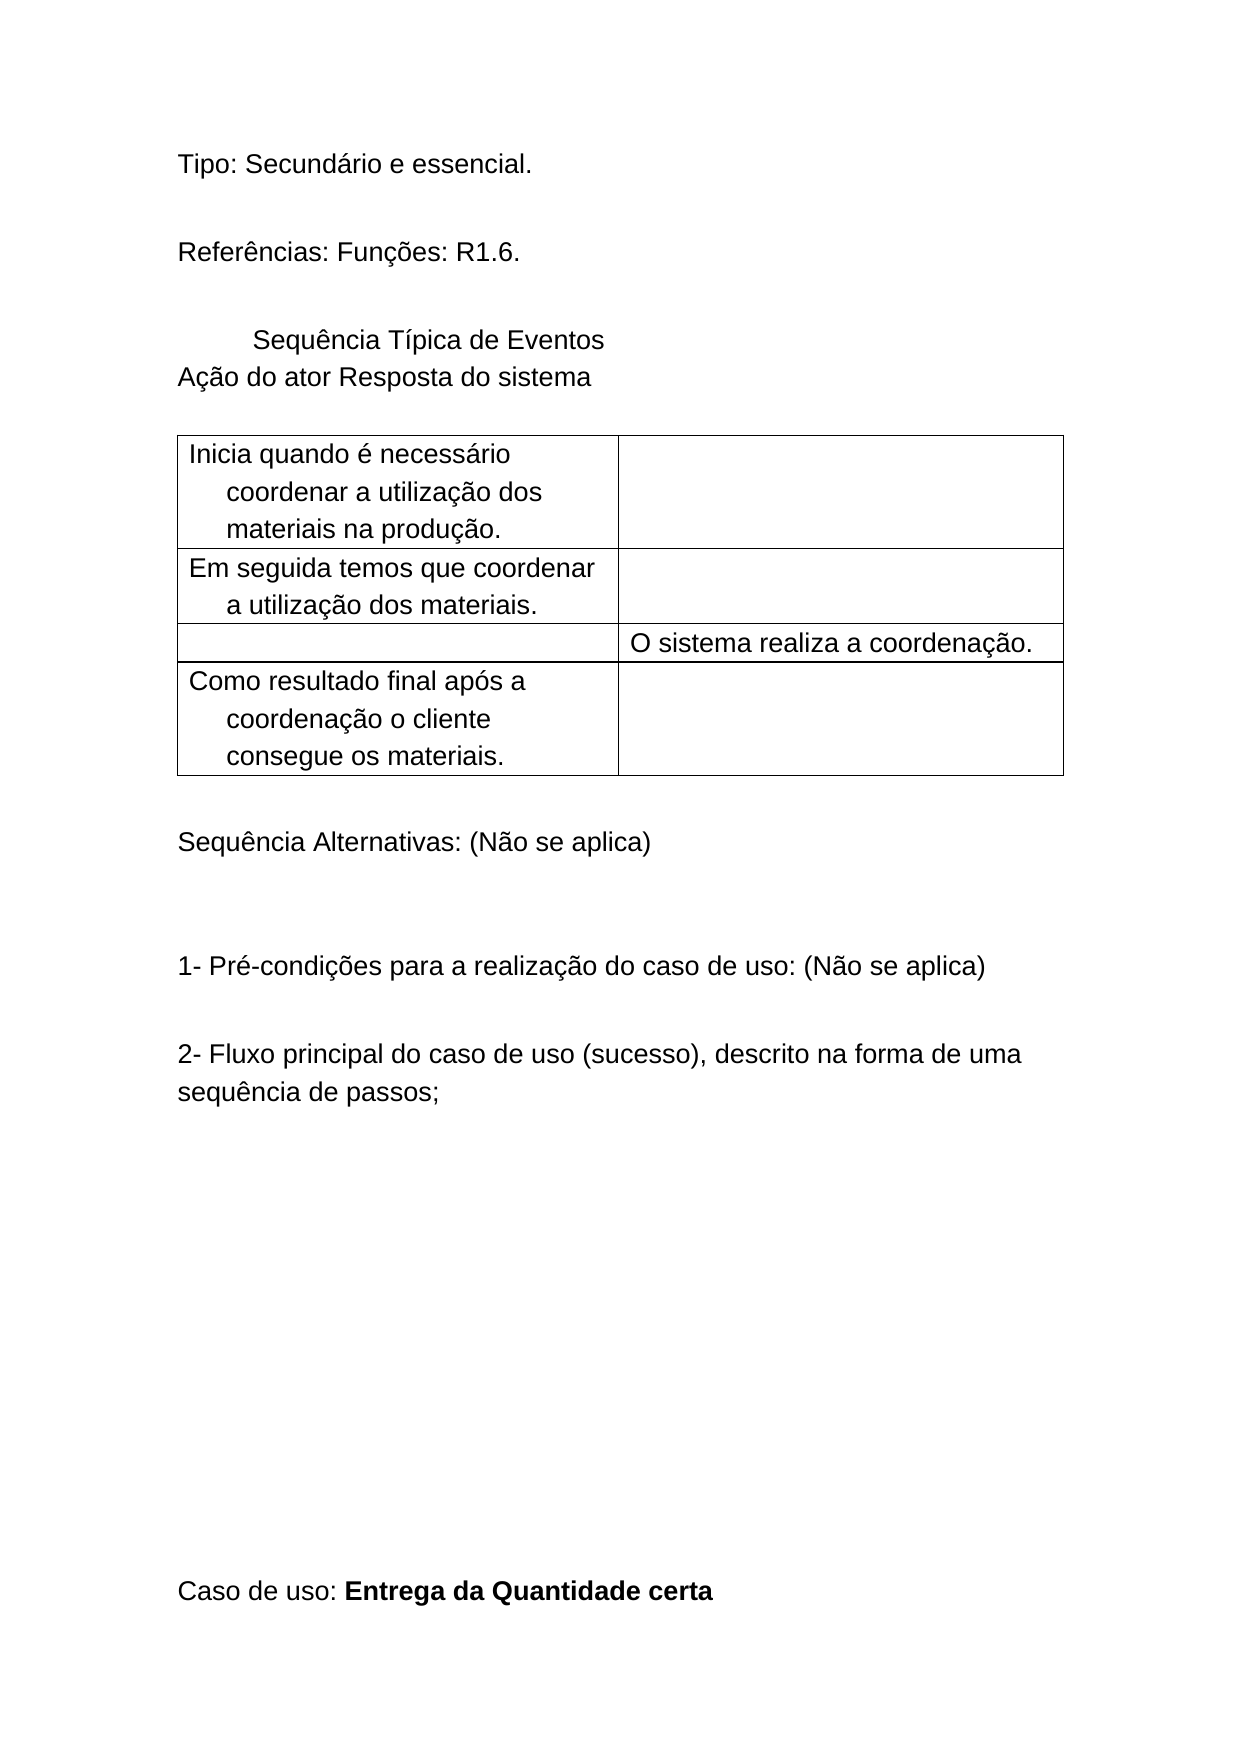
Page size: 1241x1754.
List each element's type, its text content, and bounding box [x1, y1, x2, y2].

text 2- Fluxo principal do caso de uso (sucesso), descrito na forma de uma sequência de passos; [177, 1038, 1063, 1107]
table_header Inicia quando é necessário coordenar a utilização dos materiais na produção. [178, 436, 618, 548]
text Sequência Alternativas: (Não se aplica) [177, 826, 1063, 857]
table_cell [178, 624, 618, 661]
text Caso de uso: Entrega da Quantidade certa [177, 1574, 1063, 1606]
text Tipo: Secundário e essencial. [177, 148, 1063, 179]
text 1- Pré-condições para a realização do caso de uso: (Não se aplica) [177, 950, 1063, 981]
text Ação do ator Resposta do sistema [177, 361, 1063, 392]
table_cell Em seguida temos que coordenar a utilização dos materiais. [178, 549, 618, 623]
table_cell [619, 549, 1063, 623]
table_header [619, 436, 1063, 548]
table_cell Como resultado final após a coordenação o cliente consegue os materiais. [178, 663, 618, 774]
table_cell O sistema realiza a coordenação. [619, 624, 1063, 661]
table_cell [619, 663, 1063, 774]
text Sequência Típica de Eventos [177, 324, 1063, 355]
text Referências: Funções: R1.6. [177, 236, 1063, 267]
